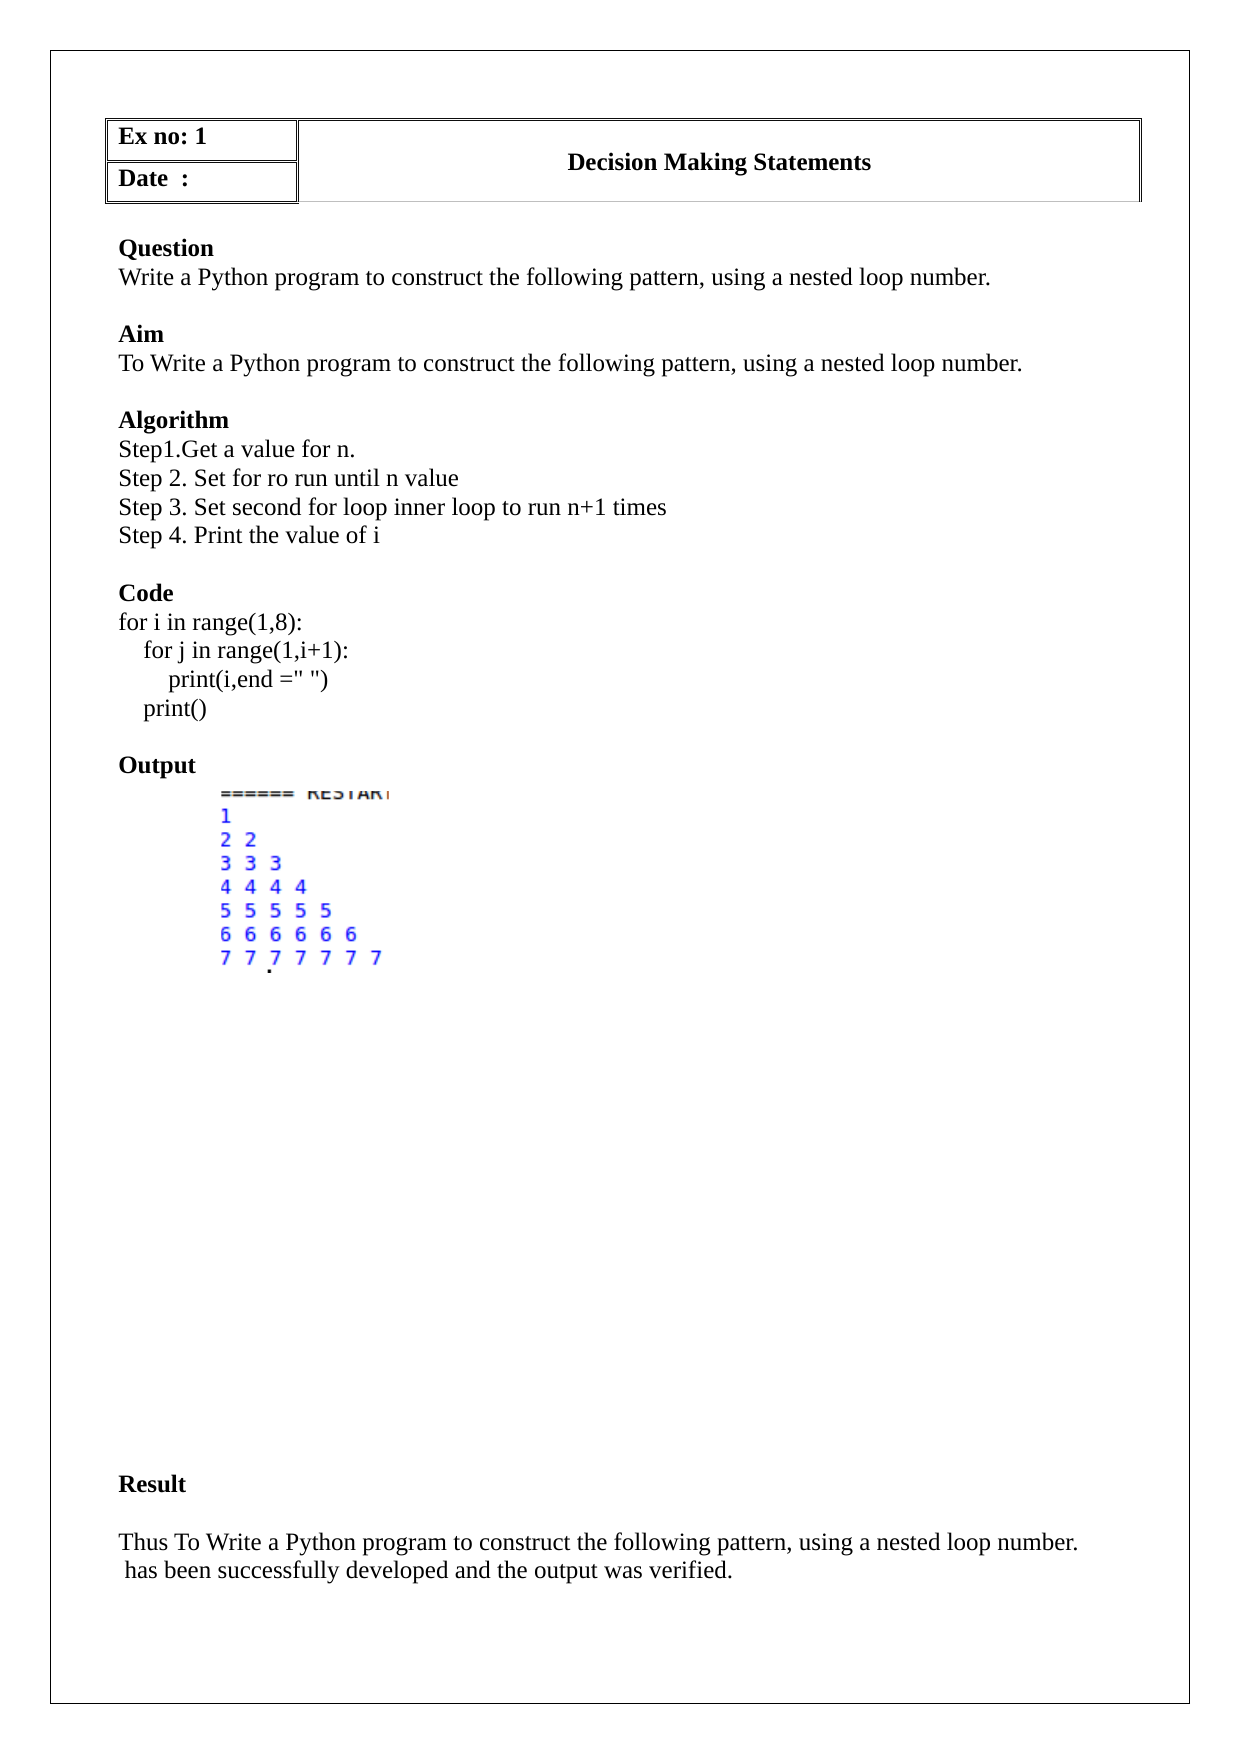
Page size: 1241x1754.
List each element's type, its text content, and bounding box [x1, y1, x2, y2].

text Write a Python program to construct the following pattern, using a nested loop number. [118, 262, 1122, 290]
text Code [118, 578, 1122, 607]
text Step 2. Set for ro run until n value [118, 463, 1122, 492]
text Result [118, 1469, 1122, 1498]
table_header Decision Making Statements [299, 121, 1139, 201]
text Aim [118, 319, 1122, 348]
text for j in range(1,i+1): [118, 635, 1122, 664]
picture [221, 791, 389, 973]
text Step1.Get a value for n. [118, 434, 1122, 463]
text Step 4. Print the value of i [118, 520, 1122, 549]
text has been successfully developed and the output was verified. [118, 1555, 1122, 1584]
text Step 3. Set second for loop inner loop to run n+1 times [118, 492, 1122, 520]
text print() [118, 693, 1122, 722]
text for i in range(1,8): [118, 607, 1122, 635]
text Thus To Write a Python program to construct the following pattern, using a nested loop number. [118, 1527, 1122, 1555]
table_header Ex no: 1 [108, 121, 296, 159]
table_cell Date : [108, 163, 296, 201]
text Question [118, 233, 1122, 262]
text Algorithm [118, 405, 1122, 434]
text print(i,end =" ") [118, 664, 1122, 693]
text To Write a Python program to construct the following pattern, using a nested loop number. [118, 348, 1122, 377]
text Output [118, 750, 1122, 779]
